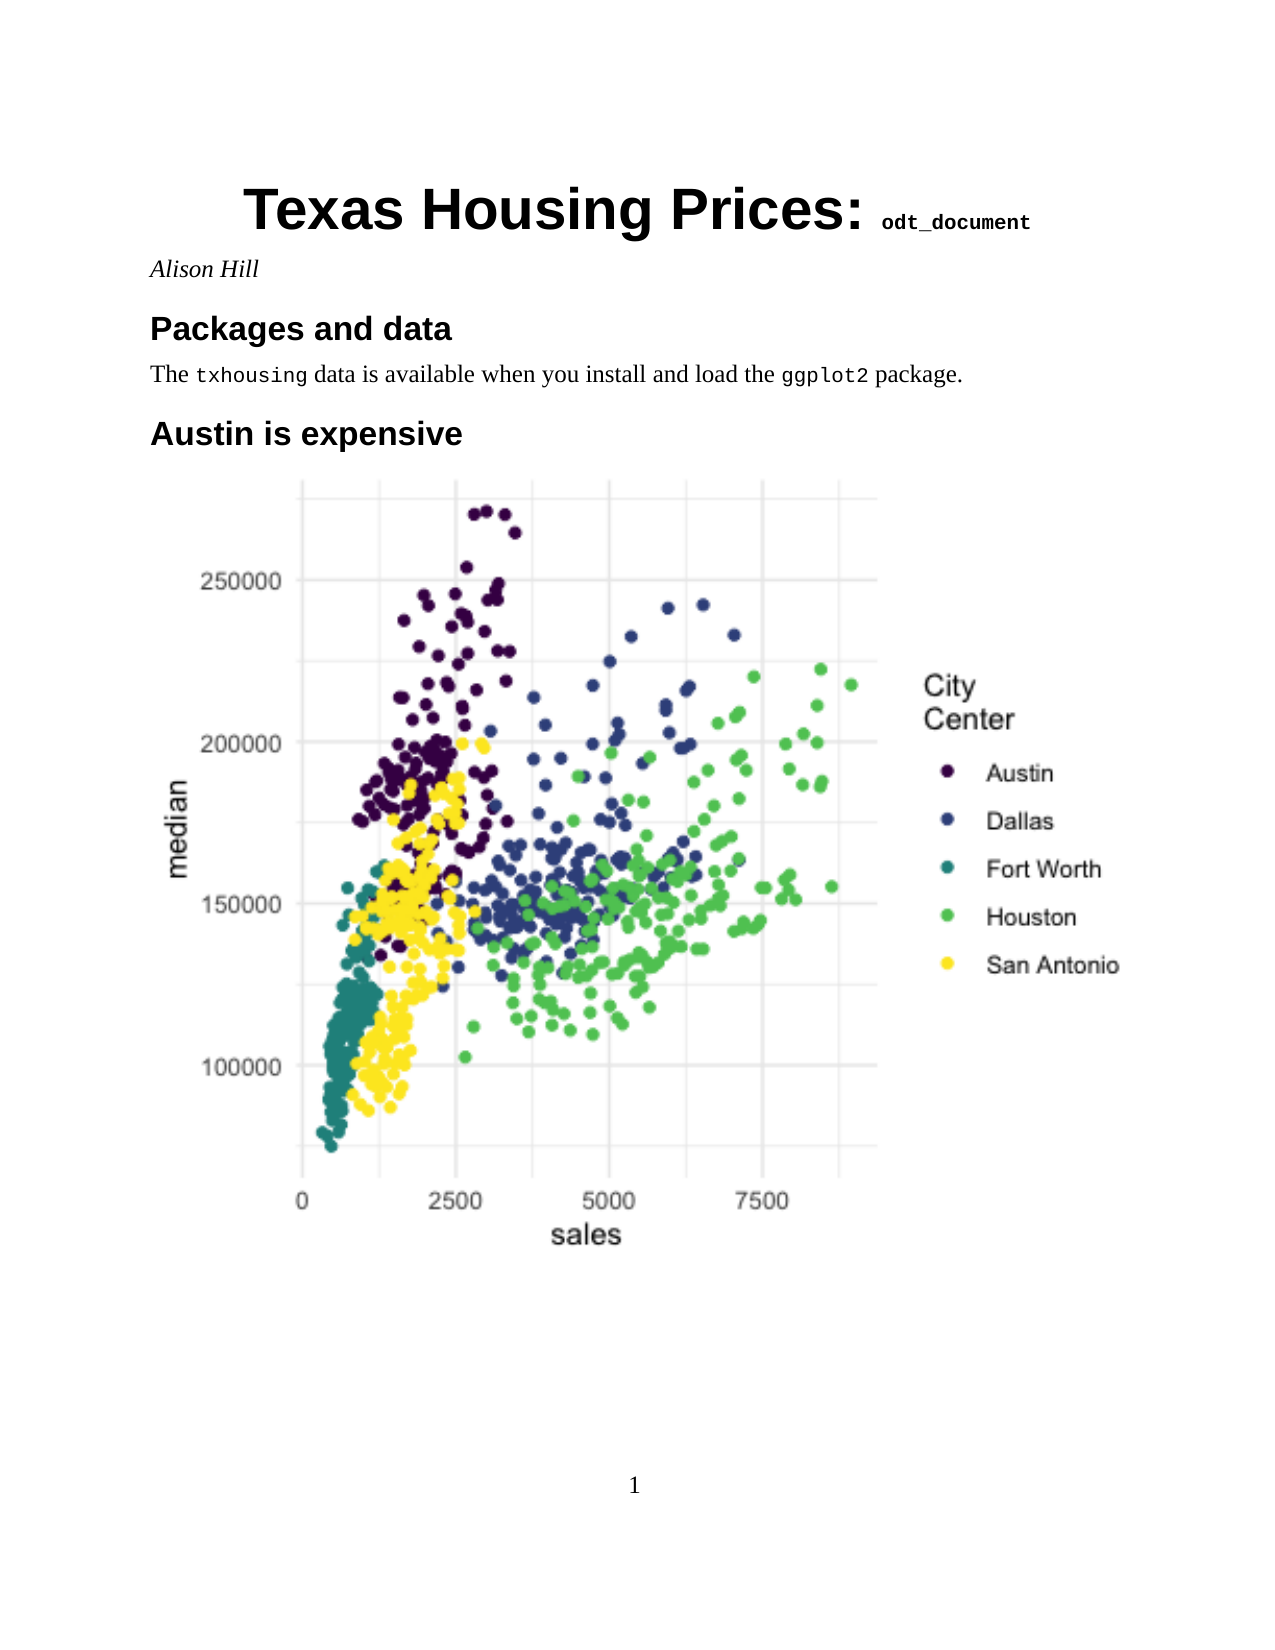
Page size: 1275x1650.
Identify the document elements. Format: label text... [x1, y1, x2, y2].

subtitle Austin is expensive [150, 414, 1125, 453]
title Texas Housing Prices: odt_document [150, 175, 1125, 242]
subtitle Packages and data [150, 308, 1125, 347]
text The txhousing data is available when you install and load the ggplot2 package. [150, 359, 1125, 389]
picture [150, 465, 1150, 1266]
text Alison Hill [150, 254, 1125, 283]
